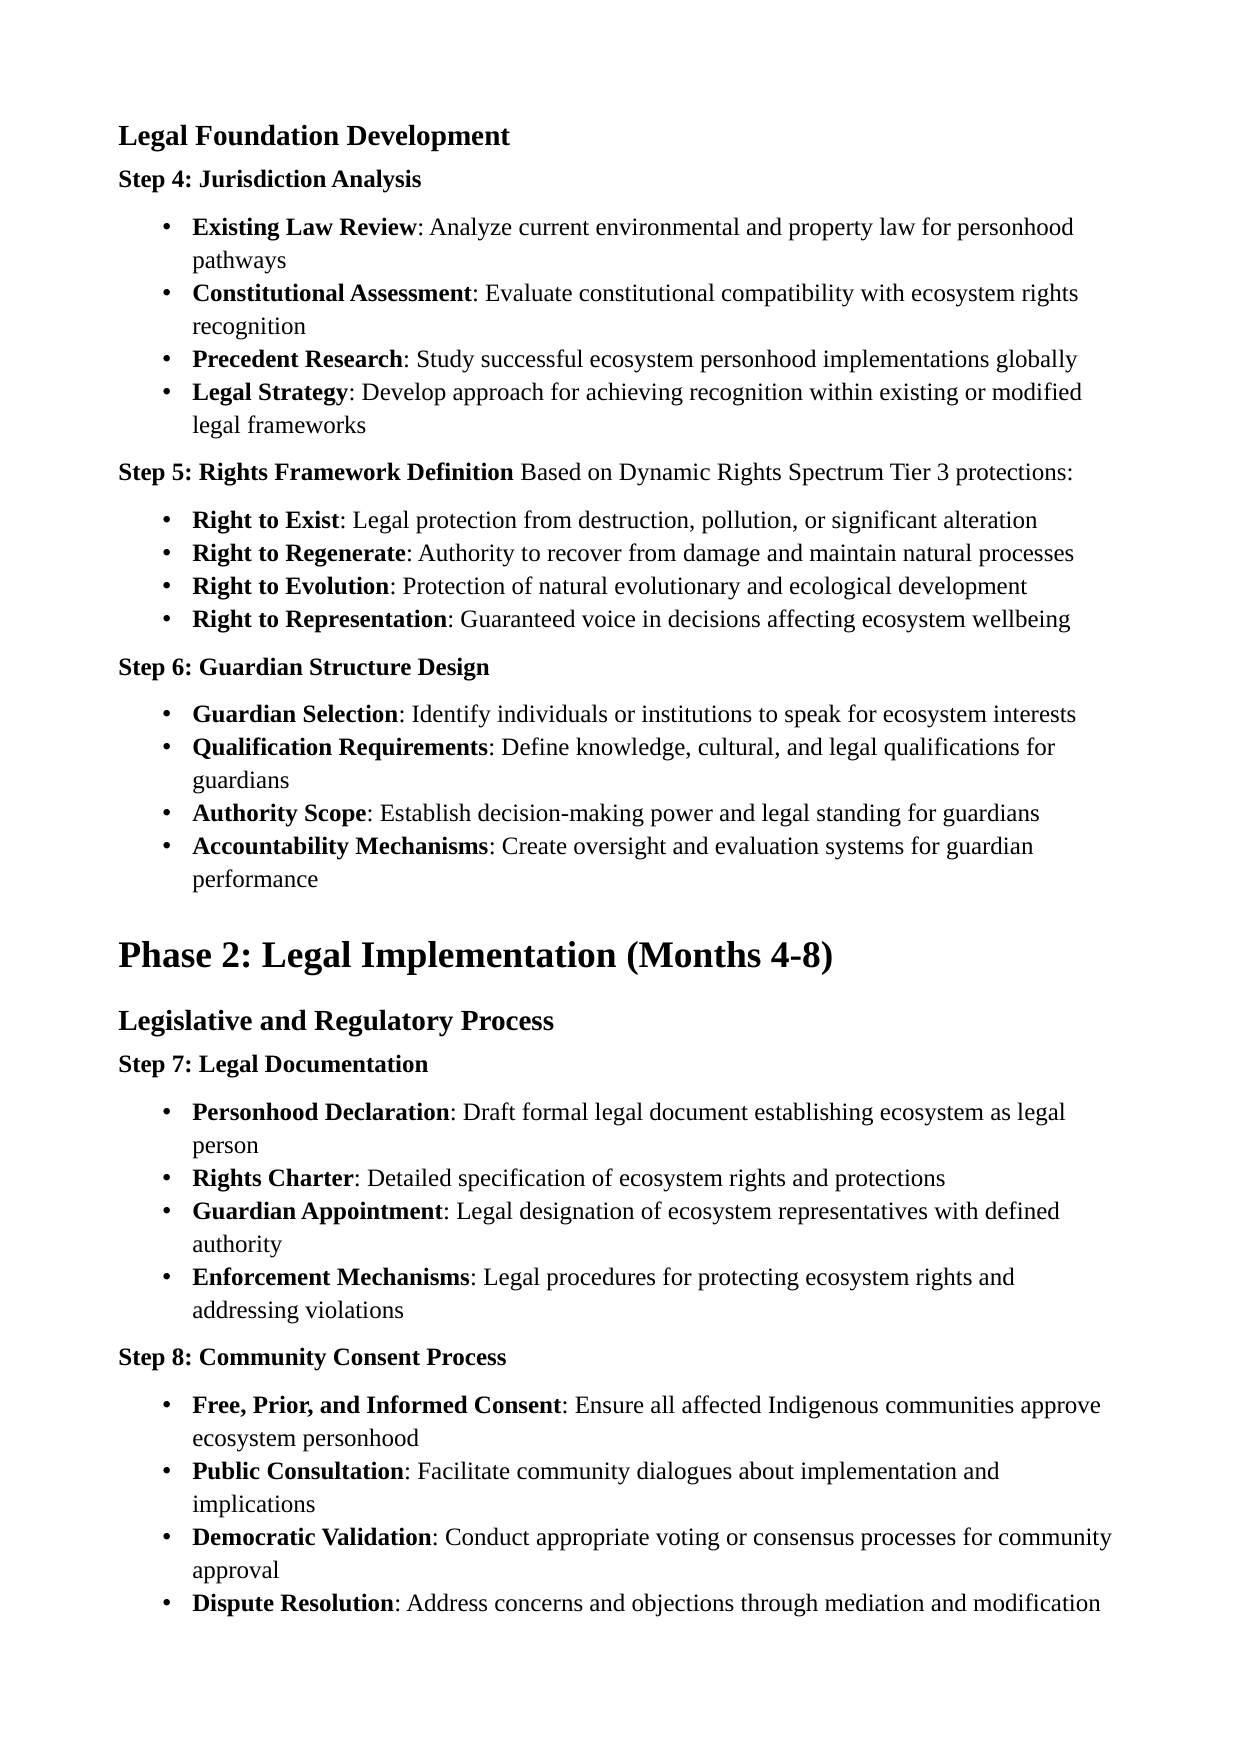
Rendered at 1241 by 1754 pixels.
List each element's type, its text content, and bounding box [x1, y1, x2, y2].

list Right to Regenerate: Authority to recover from damage and maintain natural processes [162, 538, 1122, 567]
list Guardian Selection: Identify individuals or institutions to speak for ecosystem interests [162, 699, 1122, 728]
list Precedent Research: Study successful ecosystem personhood implementations globally [162, 344, 1122, 373]
list Public Consultation: Facilitate community dialogues about implementation and implications [162, 1456, 1122, 1518]
list Accountability Mechanisms: Create oversight and evaluation systems for guardian performance [162, 831, 1122, 893]
subtitle Legal Foundation Development [118, 118, 1122, 152]
list Right to Evolution: Protection of natural evolutionary and ecological development [162, 571, 1122, 600]
subtitle Phase 2: Legal Implementation (Months 4-8) [118, 933, 1122, 976]
list Qualification Requirements: Define knowledge, cultural, and legal qualifications for guardians [162, 732, 1122, 794]
list Right to Exist: Legal protection from destruction, pollution, or significant alteration [162, 505, 1122, 534]
list Democratic Validation: Conduct appropriate voting or consensus processes for community approval [162, 1522, 1122, 1584]
list Constitutional Assessment: Evaluate constitutional compatibility with ecosystem rights recognition [162, 278, 1122, 339]
text Step 7: Legal Documentation [118, 1049, 1122, 1078]
list Existing Law Review: Analyze current environmental and property law for personhood pathways [162, 212, 1122, 273]
subtitle Legislative and Regulatory Process [118, 1003, 1122, 1037]
text Step 8: Community Consent Process [118, 1342, 1122, 1371]
list Authority Scope: Establish decision-making power and legal standing for guardians [162, 798, 1122, 827]
text Step 4: Jurisdiction Analysis [118, 164, 1122, 193]
list Guardian Appointment: Legal designation of ecosystem representatives with defined authority [162, 1196, 1122, 1258]
list Dispute Resolution: Address concerns and objections through mediation and modification [162, 1588, 1122, 1617]
list Free, Prior, and Informed Consent: Ensure all affected Indigenous communities approve ecosystem personhood [162, 1390, 1122, 1452]
text Step 5: Rights Framework Definition Based on Dynamic Rights Spectrum Tier 3 protections: [118, 457, 1122, 486]
list Rights Charter: Detailed specification of ecosystem rights and protections [162, 1163, 1122, 1192]
text Step 6: Guardian Structure Design [118, 652, 1122, 681]
list Right to Representation: Guaranteed voice in decisions affecting ecosystem wellbeing [162, 604, 1122, 633]
list Legal Strategy: Develop approach for achieving recognition within existing or modified legal frameworks [162, 377, 1122, 439]
list Enforcement Mechanisms: Legal procedures for protecting ecosystem rights and addressing violations [162, 1262, 1122, 1324]
list Personhood Declaration: Draft formal legal document establishing ecosystem as legal person [162, 1097, 1122, 1158]
